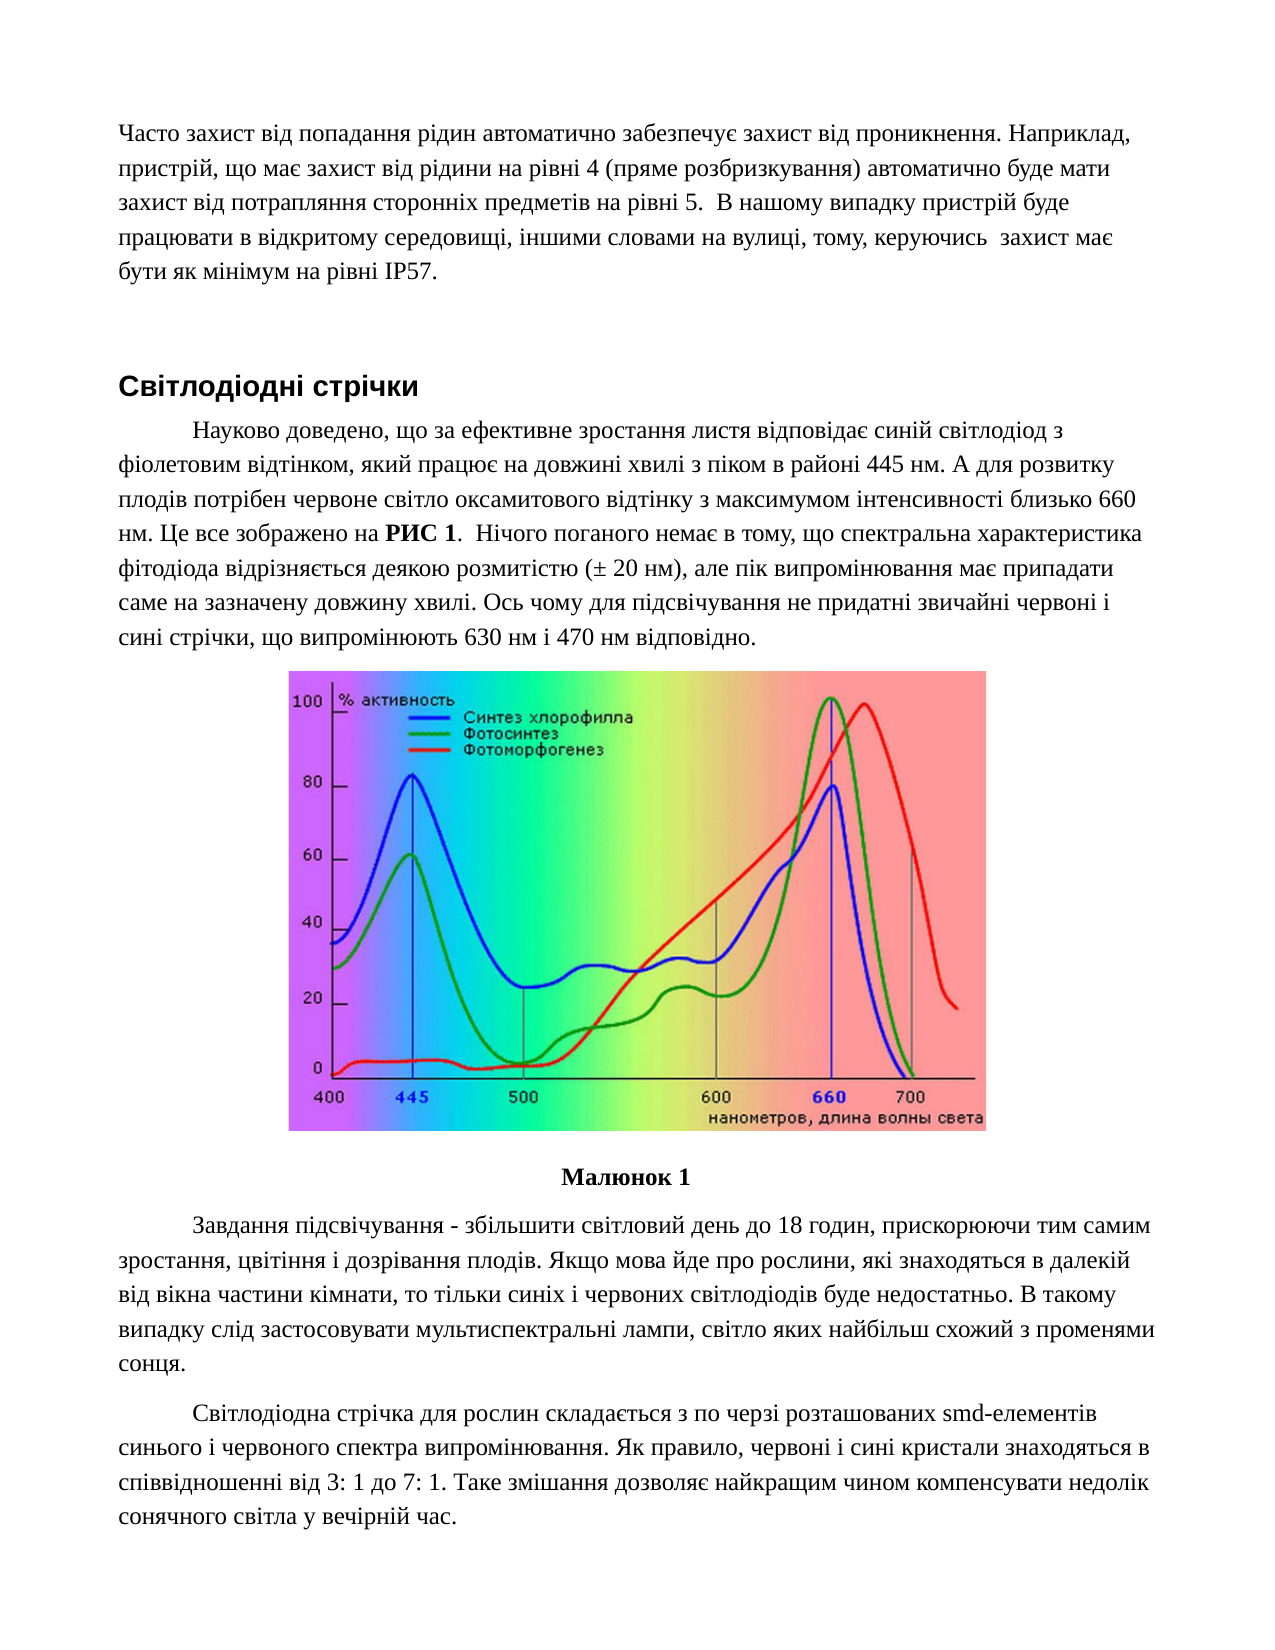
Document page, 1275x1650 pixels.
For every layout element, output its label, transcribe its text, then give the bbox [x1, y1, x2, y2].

text Малюнок 1 [118, 1162, 1157, 1190]
text Науково доведено, що за ефективне зростання листя відповідає синій світлодіод з фіолетовим відтінком, який працює на довжині хвилі з піком в районі 445 нм. А для розвитку плодів потрібен червоне світло оксамитового відтінку з максимумом інтенсивності близько 660 нм. Це все зображено на РИС 1. Нічого поганого немає в тому, що спектральна характеристика фітодіода відрізняється деякою розмитістю (± 20 нм), але пік випромінювання має припадати саме на зазначену довжину хвилі. Ось чому для підсвічування не придатні звичайні червоні і сині стрічки, що випромінюють 630 нм і 470 нм відповідно. [118, 415, 1157, 651]
text Завдання підсвічування - збільшити світловий день до 18 годин, прискорюючи тим самим зростання, цвітіння і дозрівання плодів. Якщо мова йде про рослини, які знаходяться в далекій від вікна частини кімнати, то тільки синіх і червоних світлодіодів буде недостатньо. В такому випадку слід застосовувати мультиспектральні лампи, світло яких найбільш схожий з променями сонця. [118, 1211, 1157, 1377]
subtitle Світлодіодні стрічки [118, 369, 1157, 402]
text Світлодіодна стрічка для рослин складається з по черзі розташованих smd-елементів синього і червоного спектра випромінювання. Як правило, червоні і сині кристали знаходяться в співвідношенні від 3: 1 до 7: 1. Таке змішання дозволяє найкращим чином компенсувати недолік сонячного світла у вечірній час. [118, 1398, 1157, 1530]
picture [288, 671, 987, 1131]
text Часто захист від попадання рідин автоматично забезпечує захист від проникнення. Наприклад, пристрій, що має захист від рідини на рівні 4 (пряме розбризкування) автоматично буде мати захист від потрапляння сторонніх предметів на рівні 5. В нашому випадку пристрій буде працювати в відкритому середовищі, іншими словами на вулиці, тому, керуючись захист має бути як мінімум на рівні IP57. [118, 118, 1157, 285]
